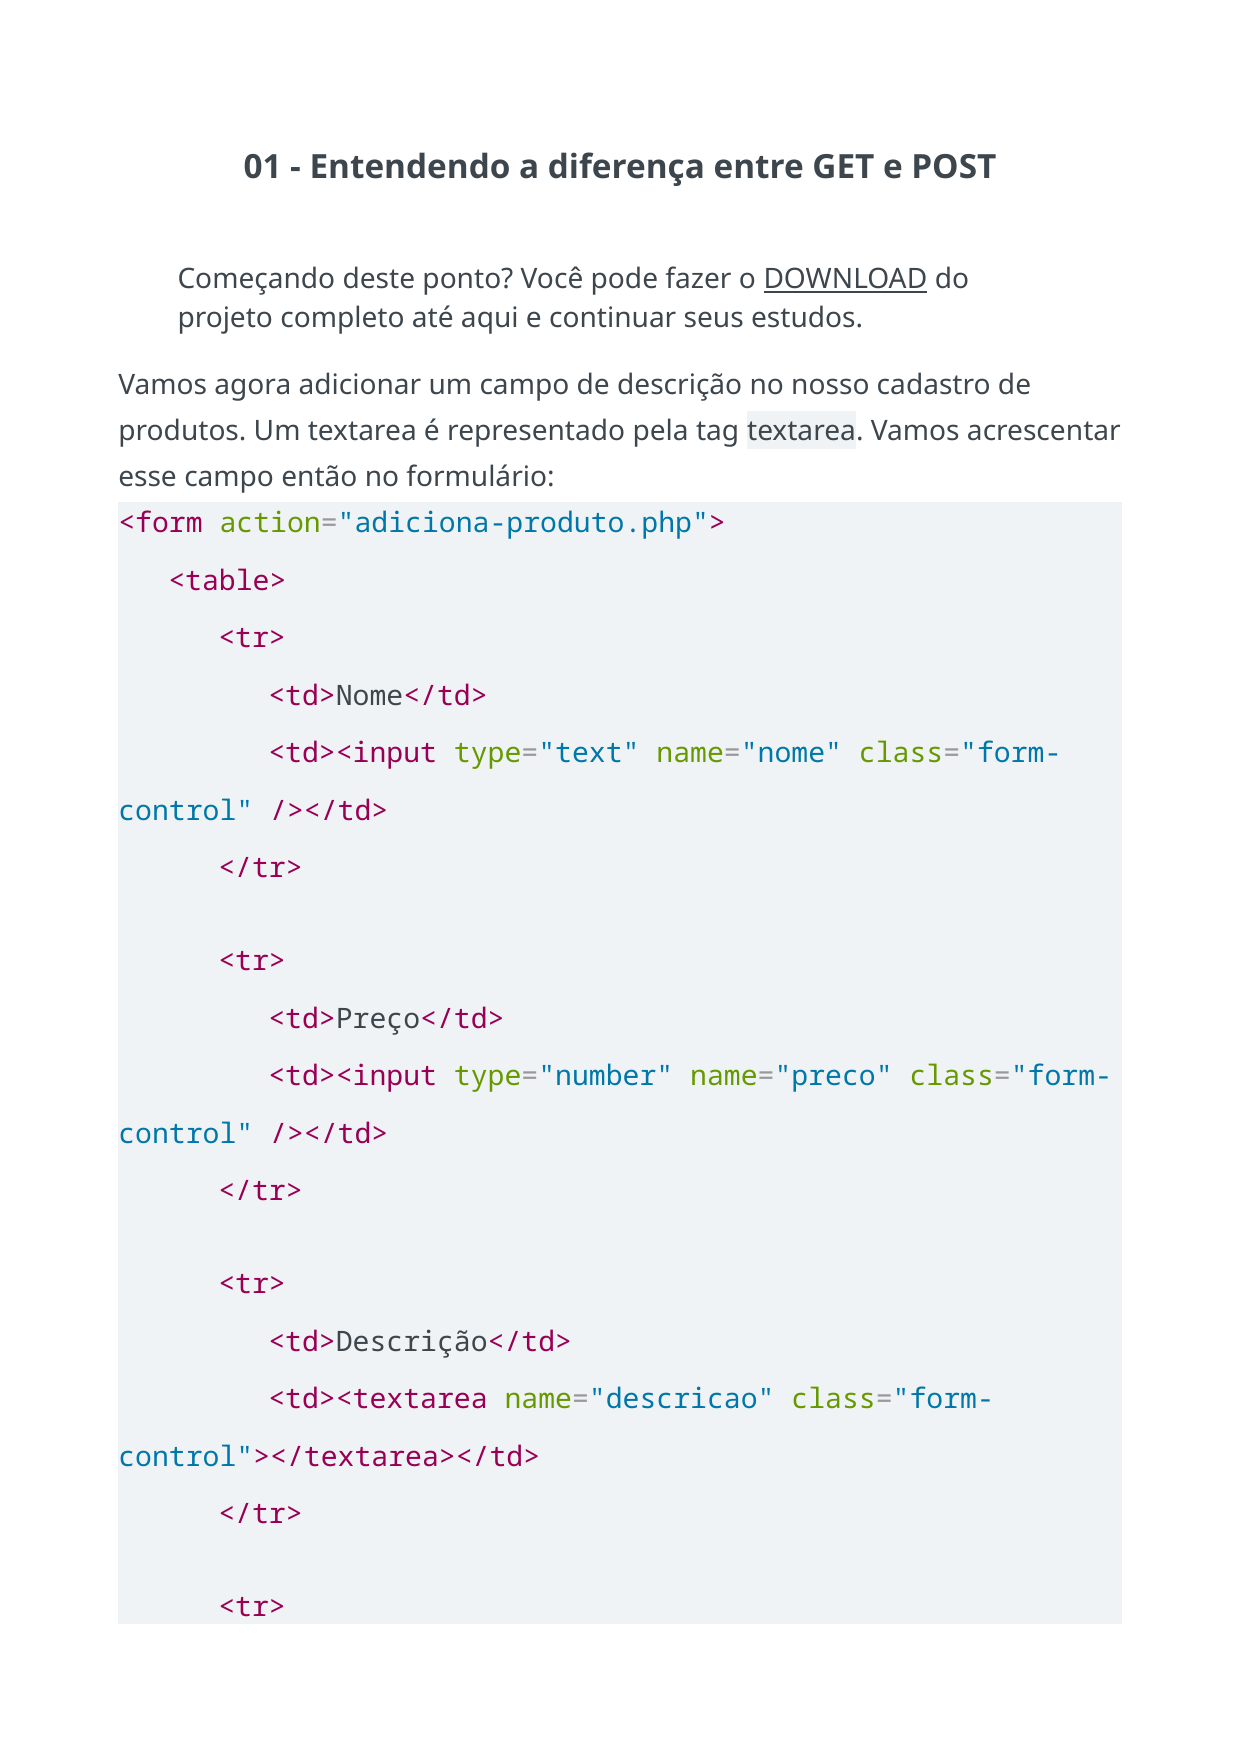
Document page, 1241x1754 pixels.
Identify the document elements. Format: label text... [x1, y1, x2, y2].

text <tr> [118, 1586, 1122, 1624]
text <td><input type="number" name="preco" class="form-control" /></td> [118, 1055, 1122, 1151]
text </tr> [118, 847, 1122, 886]
text <tr> [118, 1263, 1122, 1302]
text </tr> [118, 1170, 1122, 1209]
text <table> [118, 560, 1122, 598]
text <td><input type="text" name="nome" class="form-control" /></td> [118, 732, 1122, 828]
text <td>Descrição</td> [118, 1321, 1122, 1359]
text </tr> [118, 1493, 1122, 1532]
text <td><textarea name="descricao" class="form-control"></textarea></td> [118, 1378, 1122, 1474]
text <td>Preço</td> [118, 998, 1122, 1036]
text Começando deste ponto? Você pode fazer o DOWNLOAD do projeto completo até aqui e continuar seus estudos. [177, 258, 1063, 335]
text <tr> [118, 617, 1122, 656]
text <tr> [118, 940, 1122, 979]
text Vamos agora adicionar um campo de descrição no nosso cadastro de produtos. Um textarea é representado pela tag textarea. Vamos acrescentar esse campo então no formulário: [118, 365, 1122, 495]
subtitle 01 - Entendendo a diferença entre GET e POST [118, 143, 1122, 188]
text <form action="adiciona-produto.php"> [118, 502, 1122, 541]
text <td>Nome</td> [118, 675, 1122, 713]
